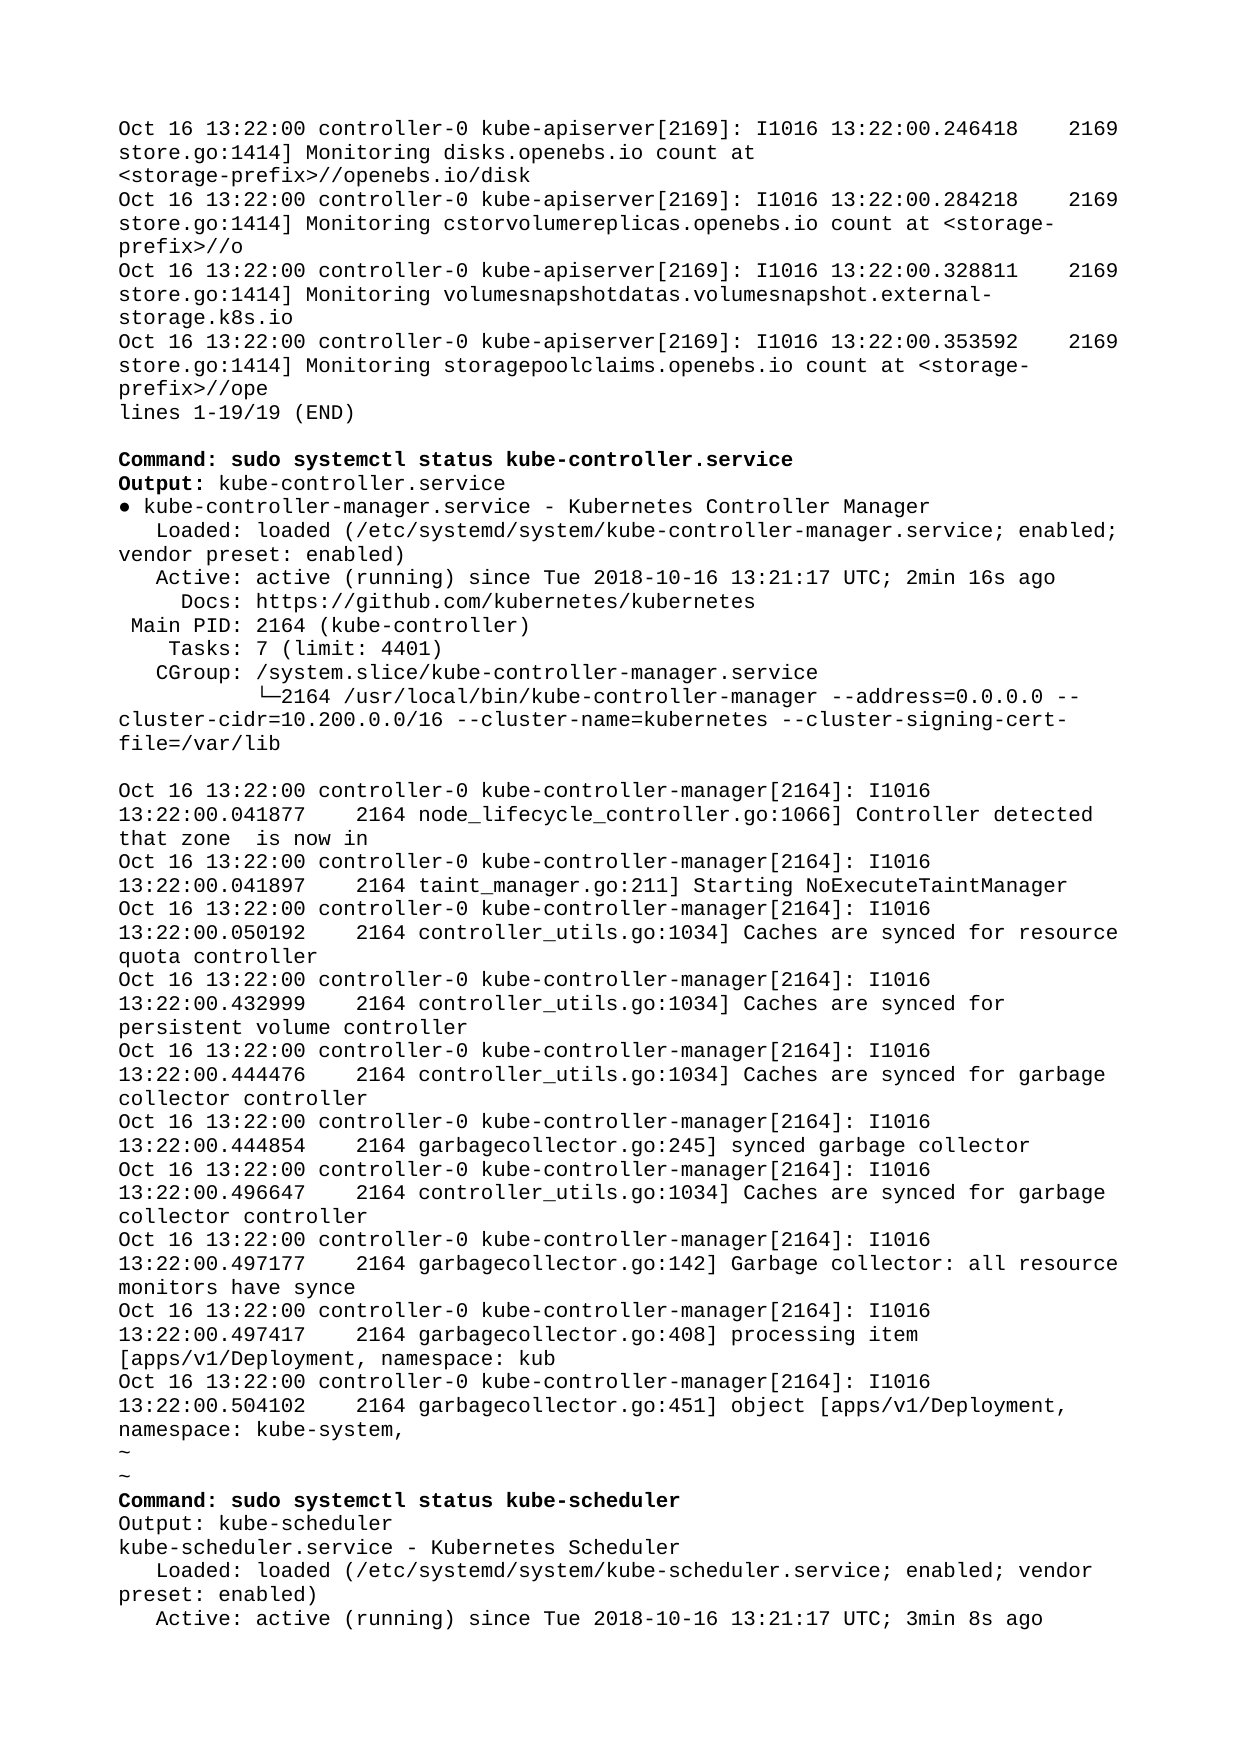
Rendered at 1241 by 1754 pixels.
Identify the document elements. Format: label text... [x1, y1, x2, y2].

text ~ [118, 1442, 1122, 1466]
text CGroup: /system.slice/kube-controller-manager.service [118, 662, 1122, 686]
text Oct 16 13:22:00 controller-0 kube-controller-manager[2164]: I1016 13:22:00.444476 2164 controller_utils.go:1034] Caches are synced for garbage collector controller [118, 1040, 1122, 1111]
text Oct 16 13:22:00 controller-0 kube-controller-manager[2164]: I1016 13:22:00.041877 2164 node_lifecycle_controller.go:1066] Controller detected that zone is now in [118, 780, 1122, 851]
text Oct 16 13:22:00 controller-0 kube-apiserver[2169]: I1016 13:22:00.353592 2169 store.go:1414] Monitoring storagepoolclaims.openebs.io count at <storage-prefix>//ope [118, 331, 1122, 402]
text Active: active (running) since Tue 2018-10-16 13:21:17 UTC; 3min 8s ago [118, 1608, 1122, 1631]
text ● kube-controller-manager.service - Kubernetes Controller Manager [118, 496, 1122, 520]
text Docs: https://github.com/kubernetes/kubernetes [118, 591, 1122, 615]
text Command: sudo systemctl status kube-controller.service [118, 449, 1122, 473]
text Active: active (running) since Tue 2018-10-16 13:21:17 UTC; 2min 16s ago [118, 567, 1122, 591]
text Loaded: loaded (/etc/systemd/system/kube-controller-manager.service; enabled; vendor preset: enabled) [118, 520, 1122, 567]
text Output: kube-scheduler [118, 1513, 1122, 1537]
text kube-scheduler.service - Kubernetes Scheduler [118, 1537, 1122, 1561]
text Oct 16 13:22:00 controller-0 kube-controller-manager[2164]: I1016 13:22:00.497417 2164 garbagecollector.go:408] processing item [apps/v1/Deployment, namespace: kub [118, 1300, 1122, 1371]
text ~ [118, 1466, 1122, 1489]
text Oct 16 13:22:00 controller-0 kube-controller-manager[2164]: I1016 13:22:00.497177 2164 garbagecollector.go:142] Garbage collector: all resource monitors have synce [118, 1229, 1122, 1300]
text Output: kube-controller.service [118, 473, 1122, 496]
text Tasks: 7 (limit: 4401) [118, 638, 1122, 662]
text lines 1-19/19 (END) [118, 402, 1122, 426]
text └─2164 /usr/local/bin/kube-controller-manager --address=0.0.0.0 --cluster-cidr=10.200.0.0/16 --cluster-name=kubernetes --cluster-signing-cert-file=/var/lib [118, 686, 1122, 757]
text Loaded: loaded (/etc/systemd/system/kube-scheduler.service; enabled; vendor preset: enabled) [118, 1561, 1122, 1608]
text Oct 16 13:22:00 controller-0 kube-apiserver[2169]: I1016 13:22:00.284218 2169 store.go:1414] Monitoring cstorvolumereplicas.openebs.io count at <storage-prefix>//o [118, 189, 1122, 260]
text Oct 16 13:22:00 controller-0 kube-controller-manager[2164]: I1016 13:22:00.496647 2164 controller_utils.go:1034] Caches are synced for garbage collector controller [118, 1158, 1122, 1229]
text Oct 16 13:22:00 controller-0 kube-controller-manager[2164]: I1016 13:22:00.444854 2164 garbagecollector.go:245] synced garbage collector [118, 1111, 1122, 1158]
text Oct 16 13:22:00 controller-0 kube-apiserver[2169]: I1016 13:22:00.246418 2169 store.go:1414] Monitoring disks.openebs.io count at <storage-prefix>//openebs.io/disk [118, 118, 1122, 189]
text Oct 16 13:22:00 controller-0 kube-controller-manager[2164]: I1016 13:22:00.504102 2164 garbagecollector.go:451] object [apps/v1/Deployment, namespace: kube-system, [118, 1371, 1122, 1442]
text Oct 16 13:22:00 controller-0 kube-apiserver[2169]: I1016 13:22:00.328811 2169 store.go:1414] Monitoring volumesnapshotdatas.volumesnapshot.external-storage.k8s.io [118, 260, 1122, 331]
text Main PID: 2164 (kube-controller) [118, 615, 1122, 638]
text Oct 16 13:22:00 controller-0 kube-controller-manager[2164]: I1016 13:22:00.041897 2164 taint_manager.go:211] Starting NoExecuteTaintManager [118, 851, 1122, 898]
text Command: sudo systemctl status kube-scheduler [118, 1489, 1122, 1513]
text Oct 16 13:22:00 controller-0 kube-controller-manager[2164]: I1016 13:22:00.432999 2164 controller_utils.go:1034] Caches are synced for persistent volume controller [118, 969, 1122, 1040]
text Oct 16 13:22:00 controller-0 kube-controller-manager[2164]: I1016 13:22:00.050192 2164 controller_utils.go:1034] Caches are synced for resource quota controller [118, 898, 1122, 969]
